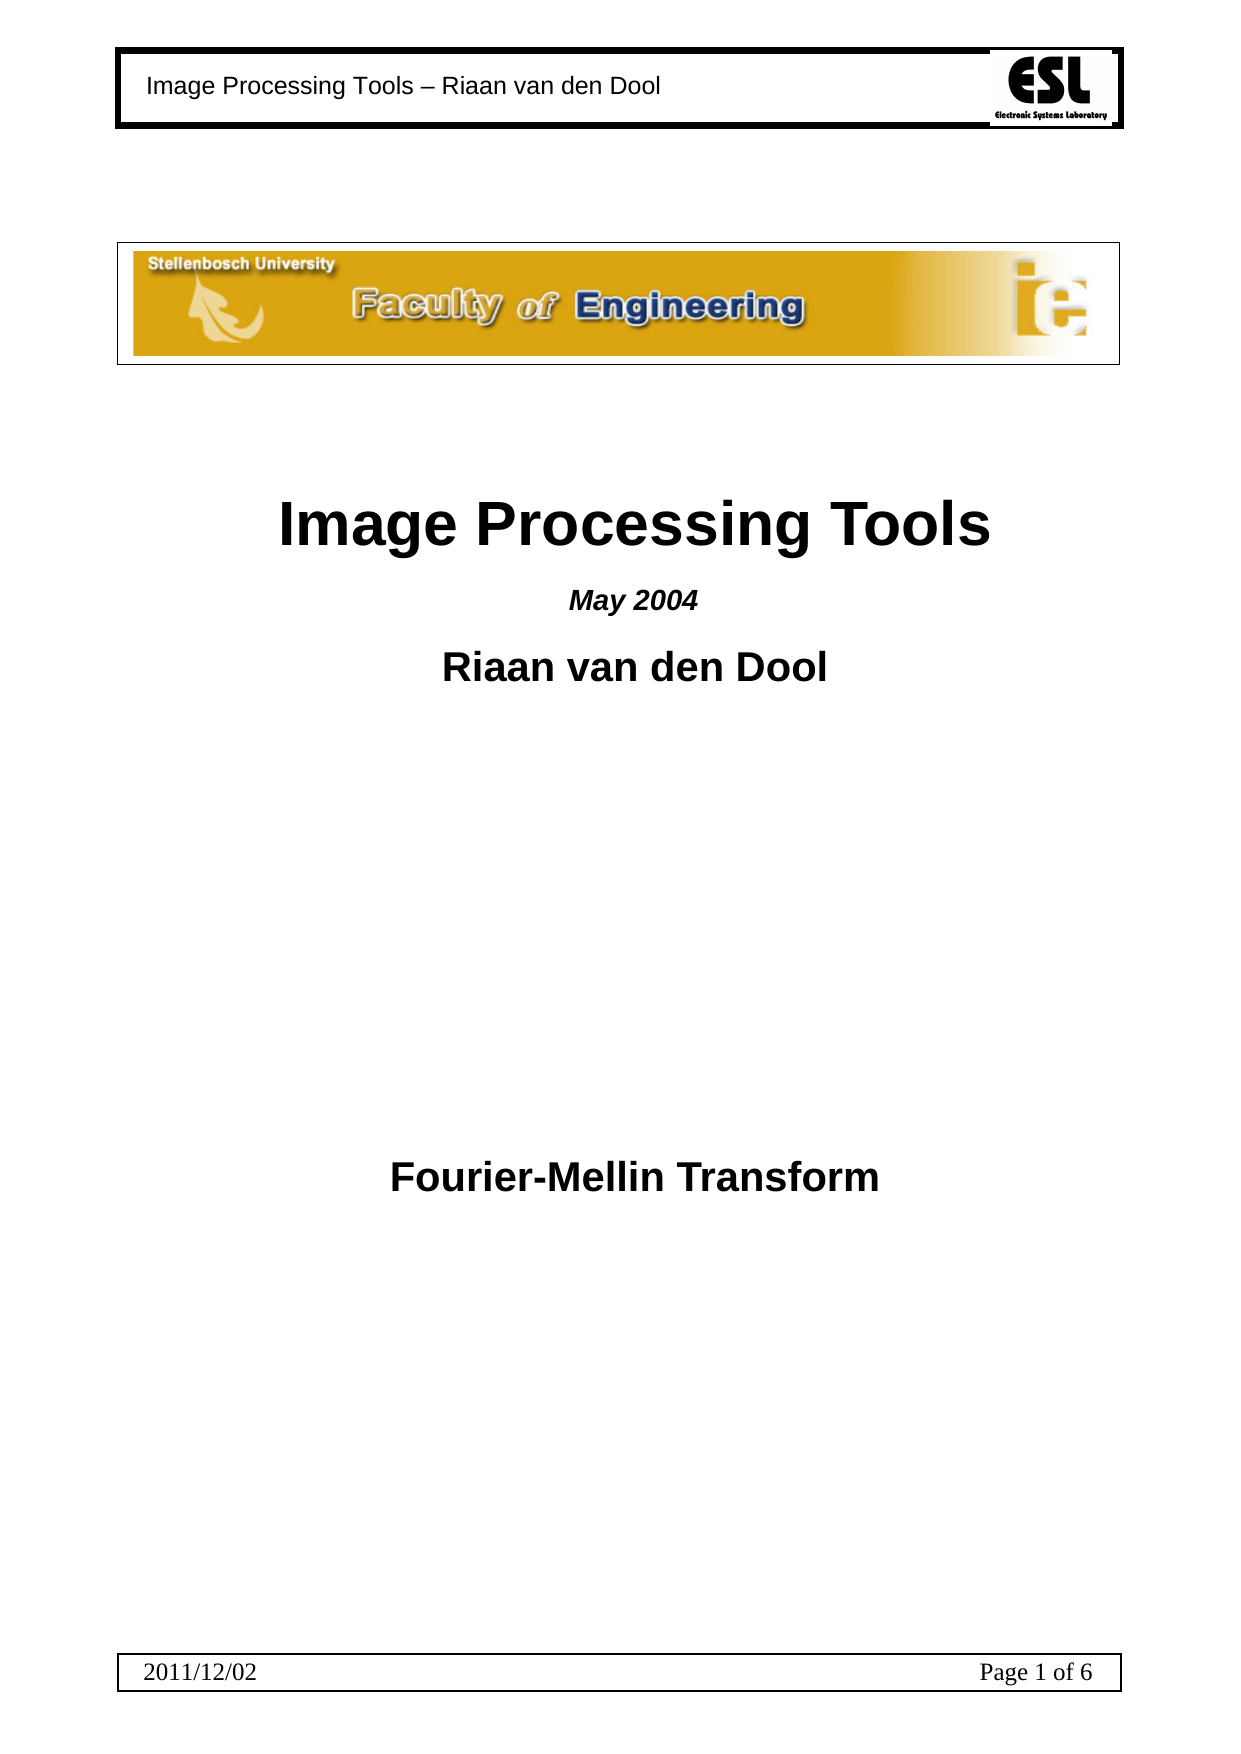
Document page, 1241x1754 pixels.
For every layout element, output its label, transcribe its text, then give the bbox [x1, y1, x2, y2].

picture [991, 52, 1111, 125]
title Riaan van den Dool [148, 642, 1092, 690]
title Fourier-Mellin Transform [148, 1152, 1092, 1200]
title Image Processing Tools [148, 487, 1092, 558]
picture [133, 251, 1104, 356]
title May 2004 [148, 583, 1092, 617]
